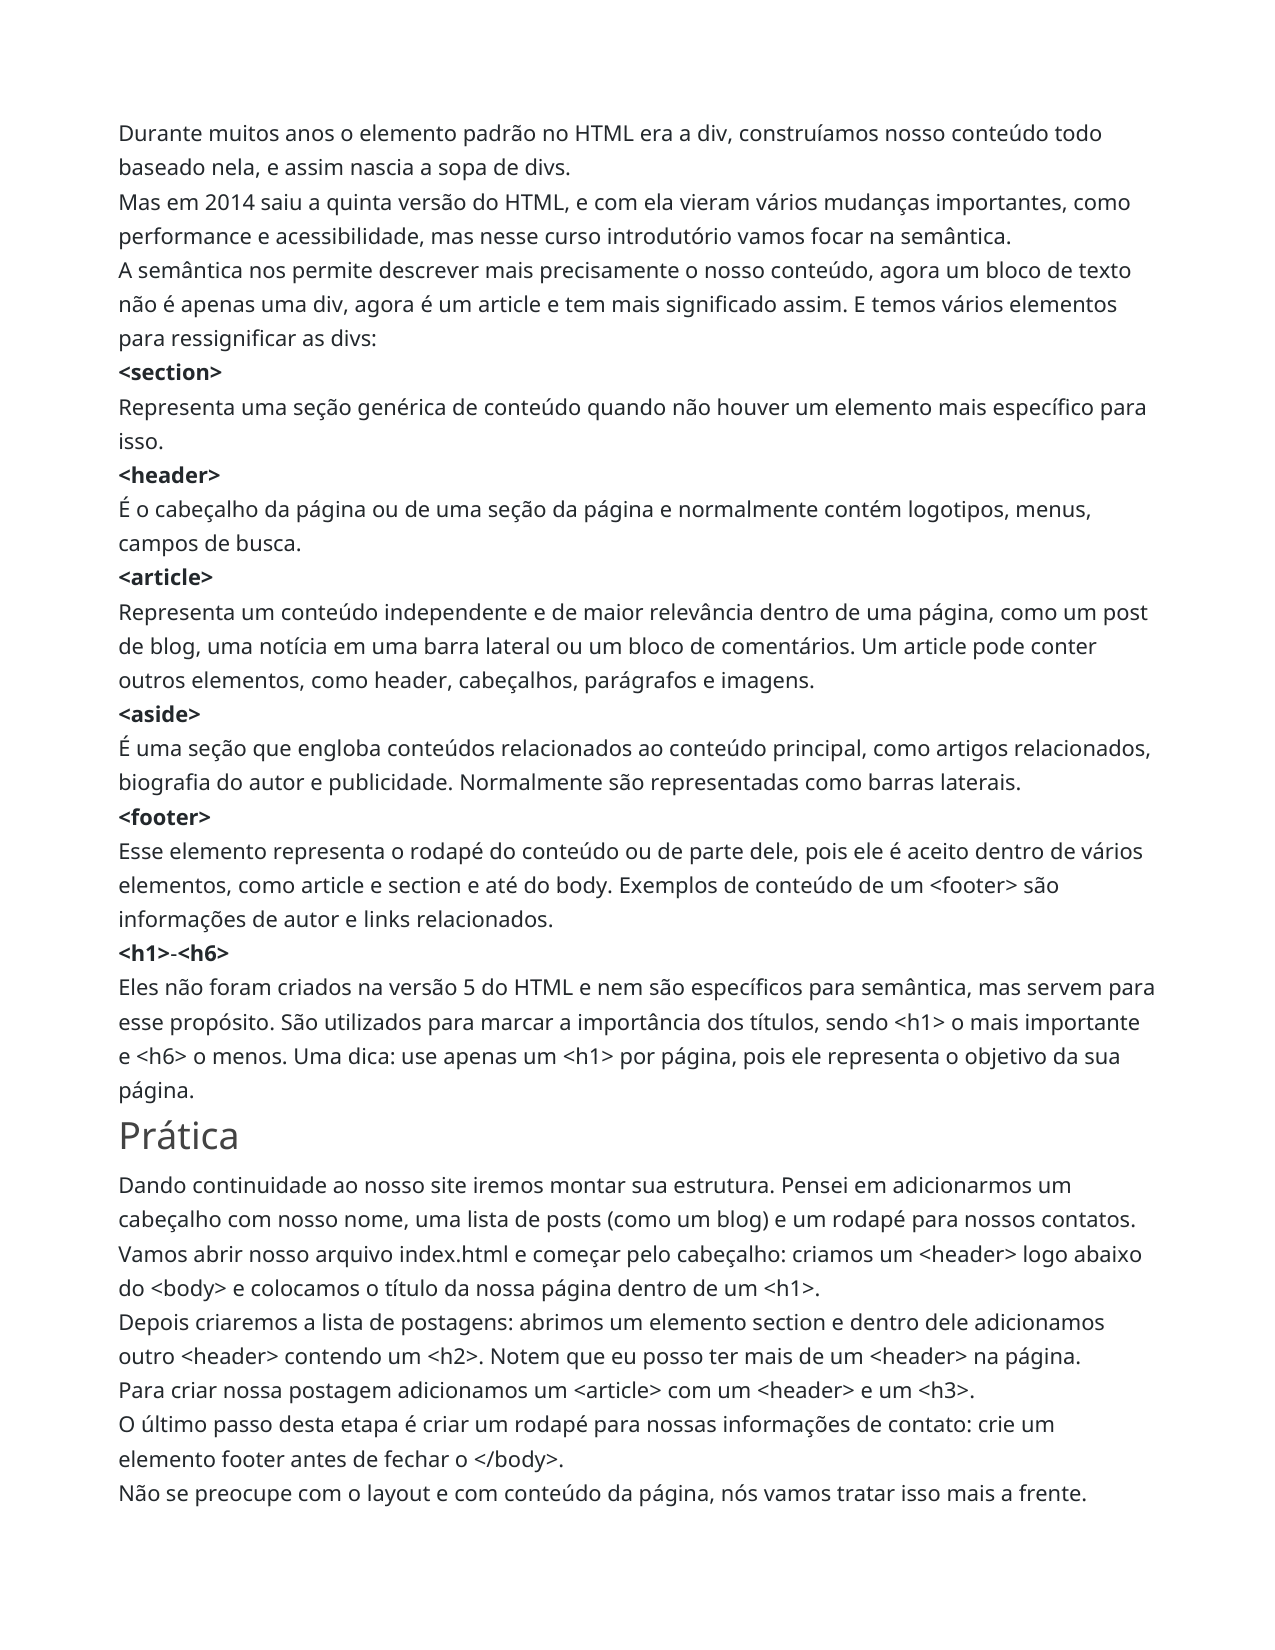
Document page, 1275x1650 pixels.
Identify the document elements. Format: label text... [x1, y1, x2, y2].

text <aside> [118, 699, 1157, 729]
text Eles não foram criados na versão 5 do HTML e nem são específicos para semântica, mas servem para esse propósito. São utilizados para marcar a importância dos títulos, sendo <h1> o mais importante e <h6> o menos. Uma dica: use apenas um <h1> por página, pois ele representa o objetivo da sua página. [118, 972, 1157, 1104]
text Para criar nossa postagem adicionamos um <article> com um <header> e um <h3>. [118, 1375, 1157, 1405]
text É uma seção que engloba conteúdos relacionados ao conteúdo principal, como artigos relacionados, biografia do autor e publicidade. Normalmente são representadas como barras laterais. [118, 733, 1157, 797]
text <h1>-<h6> [118, 938, 1157, 968]
text <section> [118, 357, 1157, 387]
text Mas em 2014 saiu a quinta versão do HTML, e com ela vieram vários mudanças importantes, como performance e acessibilidade, mas nesse curso introdutório vamos focar na semântica. [118, 186, 1157, 250]
text Representa um conteúdo independente e de maior relevância dentro de uma página, como um post de blog, uma notícia em uma barra lateral ou um bloco de comentários. Um article pode conter outros elementos, como header, cabeçalhos, parágrafos e imagens. [118, 596, 1157, 694]
text <article> [118, 562, 1157, 592]
text Vamos abrir nosso arquivo index.html e começar pelo cabeçalho: criamos um <header> logo abaixo do <body> e colocamos o título da nossa página dentro de um <h1>. [118, 1238, 1157, 1302]
text Durante muitos anos o elemento padrão no HTML era a div, construíamos nosso conteúdo todo baseado nela, e assim nascia a sopa de divs. [118, 118, 1157, 182]
text A semântica nos permite descrever mais precisamente o nosso conteúdo, agora um bloco de texto não é apenas uma div, agora é um article e tem mais significado assim. E temos vários elementos para ressignificar as divs: [118, 255, 1157, 353]
text É o cabeçalho da página ou de uma seção da página e normalmente contém logotipos, menus, campos de busca. [118, 494, 1157, 558]
text Esse elemento representa o rodapé do conteúdo ou de parte dele, pois ele é aceito dentro de vários elementos, como article e section e até do body. Exemplos de conteúdo de um <footer> são informações de autor e links relacionados. [118, 836, 1157, 934]
text Não se preocupe com o layout e com conteúdo da página, nós vamos tratar isso mais a frente. [118, 1478, 1157, 1507]
text Dando continuidade ao nosso site iremos montar sua estrutura. Pensei em adicionarmos um cabeçalho com nosso nome, uma lista de posts (como um blog) e um rodapé para nossos contatos. [118, 1170, 1157, 1234]
subtitle Prática [118, 1109, 1157, 1160]
text <footer> [118, 801, 1157, 831]
text Depois criaremos a lista de postagens: abrimos um elemento section e dentro dele adicionamos outro <header> contendo um <h2>. Notem que eu posso ter mais de um <header> na página. [118, 1307, 1157, 1371]
text O último passo desta etapa é criar um rodapé para nossas informações de contato: crie um elemento footer antes de fechar o </body>. [118, 1409, 1157, 1473]
text <header> [118, 460, 1157, 489]
text Representa uma seção genérica de conteúdo quando não houver um elemento mais específico para isso. [118, 391, 1157, 455]
